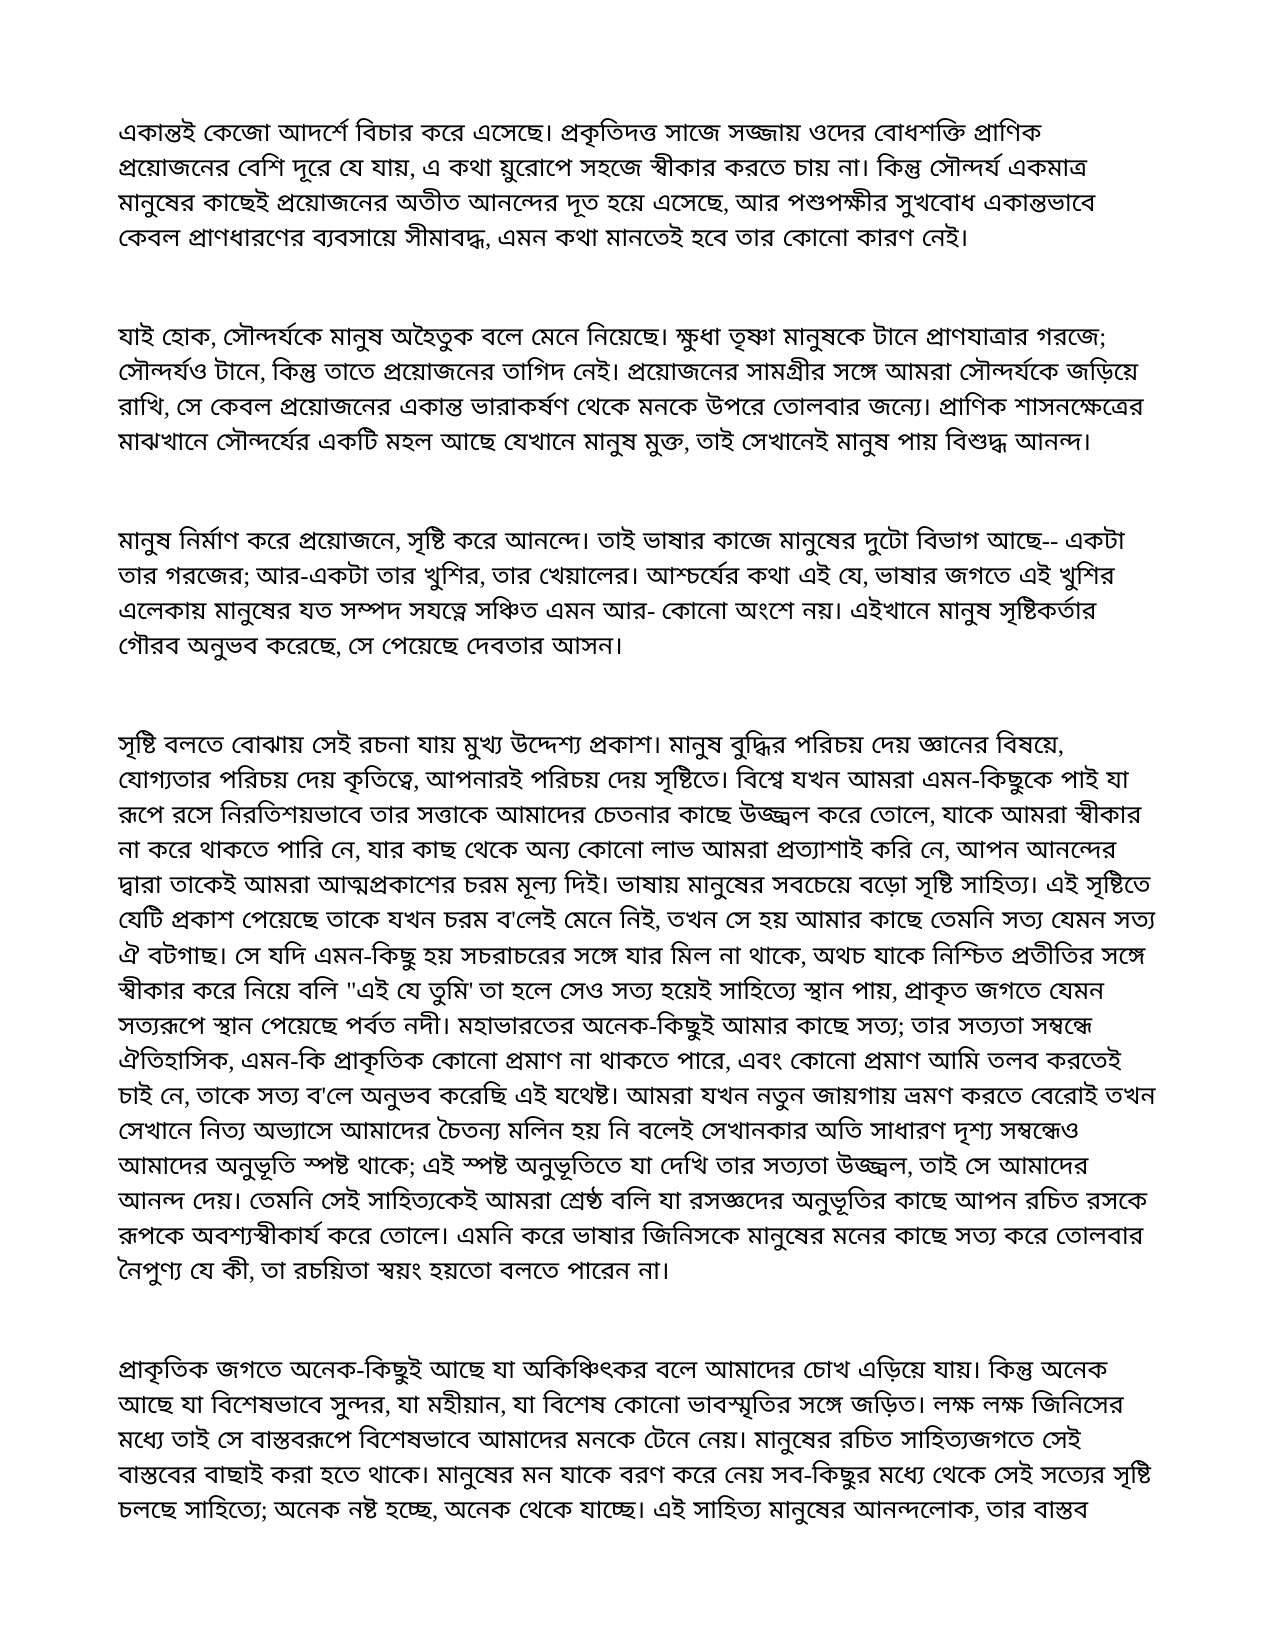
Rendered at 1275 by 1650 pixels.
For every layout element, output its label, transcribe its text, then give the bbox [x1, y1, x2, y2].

text প্রাকৃতিক জগতে অনেক-কিছুই আছে যা অকিঞ্চিৎকর বলে আমাদের চোখ এড়িয়ে যায়। কিন্তু অনেক আছে যা বিশেষভাবে সুন্দর, যা মহীয়ান, যা বিশেষ কোনো ভাবস্মৃতির সঙ্গে জড়িত। লক্ষ লক্ষ জিনিসের মধ্যে তাই সে বাস্তবরূপে বিশেষভাবে আমাদের মনকে টেনে নেয়। মানুষের রচিত সাহিত্যজগতে সেই বাস্তবের বাছাই করা হতে থাকে। মানুষের মন যাকে বরণ করে নেয় সব-কিছুর মধ্যে থেকে সেই সত্যের সৃষ্টি চলছে সাহিত্যে; অনেক নষ্ট হচ্ছে, অনেক থেকে যাচ্ছে। এই সাহিত্য মানুষের আনন্দলোক, তার বাস্তব [118, 1355, 1157, 1525]
text যাই হোক, সৌন্দর্যকে মানুষ অহৈতুক বলে মেনে নিয়েছে। ক্ষুধা তৃষ্ণা মানুষকে টানে প্রাণযাত্রার গরজে; সৌন্দর্যও টানে, কিন্তু তাতে প্রয়োজনের তাগিদ নেই। প্রয়োজনের সামগ্রীর সঙ্গে আমরা সৌন্দর্যকে জড়িয়ে রাখি, সে কেবল প্রয়োজনের একান্ত ভারাকর্ষণ থেকে মনকে উপরে তোলবার জন্যে। প্রাণিক শাসনক্ষেত্রের মাঝখানে সৌন্দর্যের একটি মহল আছে যেখানে মানুষ মুক্ত, তাই সেখানেই মানুষ পায় বিশুদ্ধ আনন্দ। [118, 322, 1157, 457]
text মানুষ নির্মাণ করে প্রয়োজনে, সৃষ্টি করে আনন্দে। তাই ভাষার কাজে মানুষের দুটো বিভাগ আছে-- একটা তার গরজের; আর-একটা তার খুশির, তার খেয়ালের। আশ্চর্যের কথা এই যে, ভাষার জগতে এই খুশির এলেকায় মানুষের যত সম্পদ সযত্নে সঞ্চিত এমন আর- কোনো অংশে নয়। এইখানে মানুষ সৃষ্টিকর্তার গৌরব অনুভব করেছে, সে পেয়েছে দেবতার আসন। [118, 526, 1157, 661]
text সৃষ্টি বলতে বোঝায় সেই রচনা যায় মুখ্য উদ্দেশ্য প্রকাশ। মানুষ বুদ্ধির পরিচয় দেয় জ্ঞানের বিষয়ে, যোগ্যতার পরিচয় দেয় কৃতিত্বে, আপনারই পরিচয় দেয় সৃষ্টিতে। বিশ্বে যখন আমরা এমন-কিছুকে পাই যা রূপে রসে নিরতিশয়ভাবে তার সত্তাকে আমাদের চেতনার কাছে উজ্জ্বল করে তোলে, যাকে আমরা স্বীকার না করে থাকতে পারি নে, যার কাছ থেকে অন্য কোনো লাভ আমরা প্রত্যাশাই করি নে, আপন আনন্দের দ্বারা তাকেই আমরা আত্মপ্রকাশের চরম মূল্য দিই। ভাষায় মানুষের সবচেয়ে বড়ো সৃষ্টি সাহিত্য। এই সৃষ্টিতে যেটি প্রকাশ পেয়েছে তাকে যখন চরম ব'লেই মেনে নিই, তখন সে হয় আমার কাছে তেমনি সত্য যেমন সত্য ঐ বটগাছ। সে যদি এমন-কিছু হয় সচরাচরের সঙ্গে যার মিল না থাকে, অথচ যাকে নিশ্চিত প্রতীতির সঙ্গে স্বীকার করে নিয়ে বলি "এই যে তুমি' তা হলে সেও সত্য হয়েই সাহিত্যে স্থান পায়, প্রাকৃত জগতে যেমন সত্যরূপে স্থান পেয়েছে পর্বত নদী। মহাভারতের অনেক-কিছুই আমার কাছে সত্য; তার সত্যতা সম্বন্ধে ঐতিহাসিক, এমন-কি প্রাকৃতিক কোনো প্রমাণ না থাকতে পারে, এবং কোনো প্রমাণ আমি তলব করতেই চাই নে, তাকে সত্য ব'লে অনুভব করেছি এই যথেষ্ট। আমরা যখন নতুন জায়গায় ভ্রমণ করতে বেরোই তখন সেখানে নিত্য অভ্যাসে আমাদের চৈতন্য মলিন হয় নি বলেই সেখানকার অতি সাধারণ দৃশ্য সম্বন্ধেও আমাদের অনুভূতি স্পষ্ট থাকে; এই স্পষ্ট অনুভূতিতে যা দেখি তার সত্যতা উজ্জ্বল, তাই সে আমাদের আনন্দ দেয়। তেমনি সেই সাহিত্যকেই আমরা শ্রেষ্ঠ বলি যা রসজ্ঞদের অনুভূতির কাছে আপন রচিত রসকে রূপকে অবশ্যস্বীকার্য করে তোলে। এমনি করে ভাষার জিনিসকে মানুষের মনের কাছে সত্য করে তোলবার নৈপুণ্য যে কী, তা রচয়িতা স্বয়ং হয়তো বলতে পারেন না। [118, 730, 1157, 1286]
text একান্তই কেজো আদর্শে বিচার করে এসেছে। প্রকৃতিদত্ত সাজে সজ্জায় ওদের বোধশক্তি প্রাণিক প্রয়োজনের বেশি দূরে যে যায়, এ কথা য়ুরোপে সহজে স্বীকার করতে চায় না। কিন্তু সৌন্দর্য একমাত্র মানুষের কাছেই প্রয়োজনের অতীত আনন্দের দূত হয়ে এসেছে, আর পশুপক্ষীর সুখবোধ একান্তভাবে কেবল প্রাণধারণের ব্যবসায়ে সীমাবদ্ধ, এমন কথা মানতেই হবে তার কোনো কারণ নেই। [118, 118, 1157, 253]
